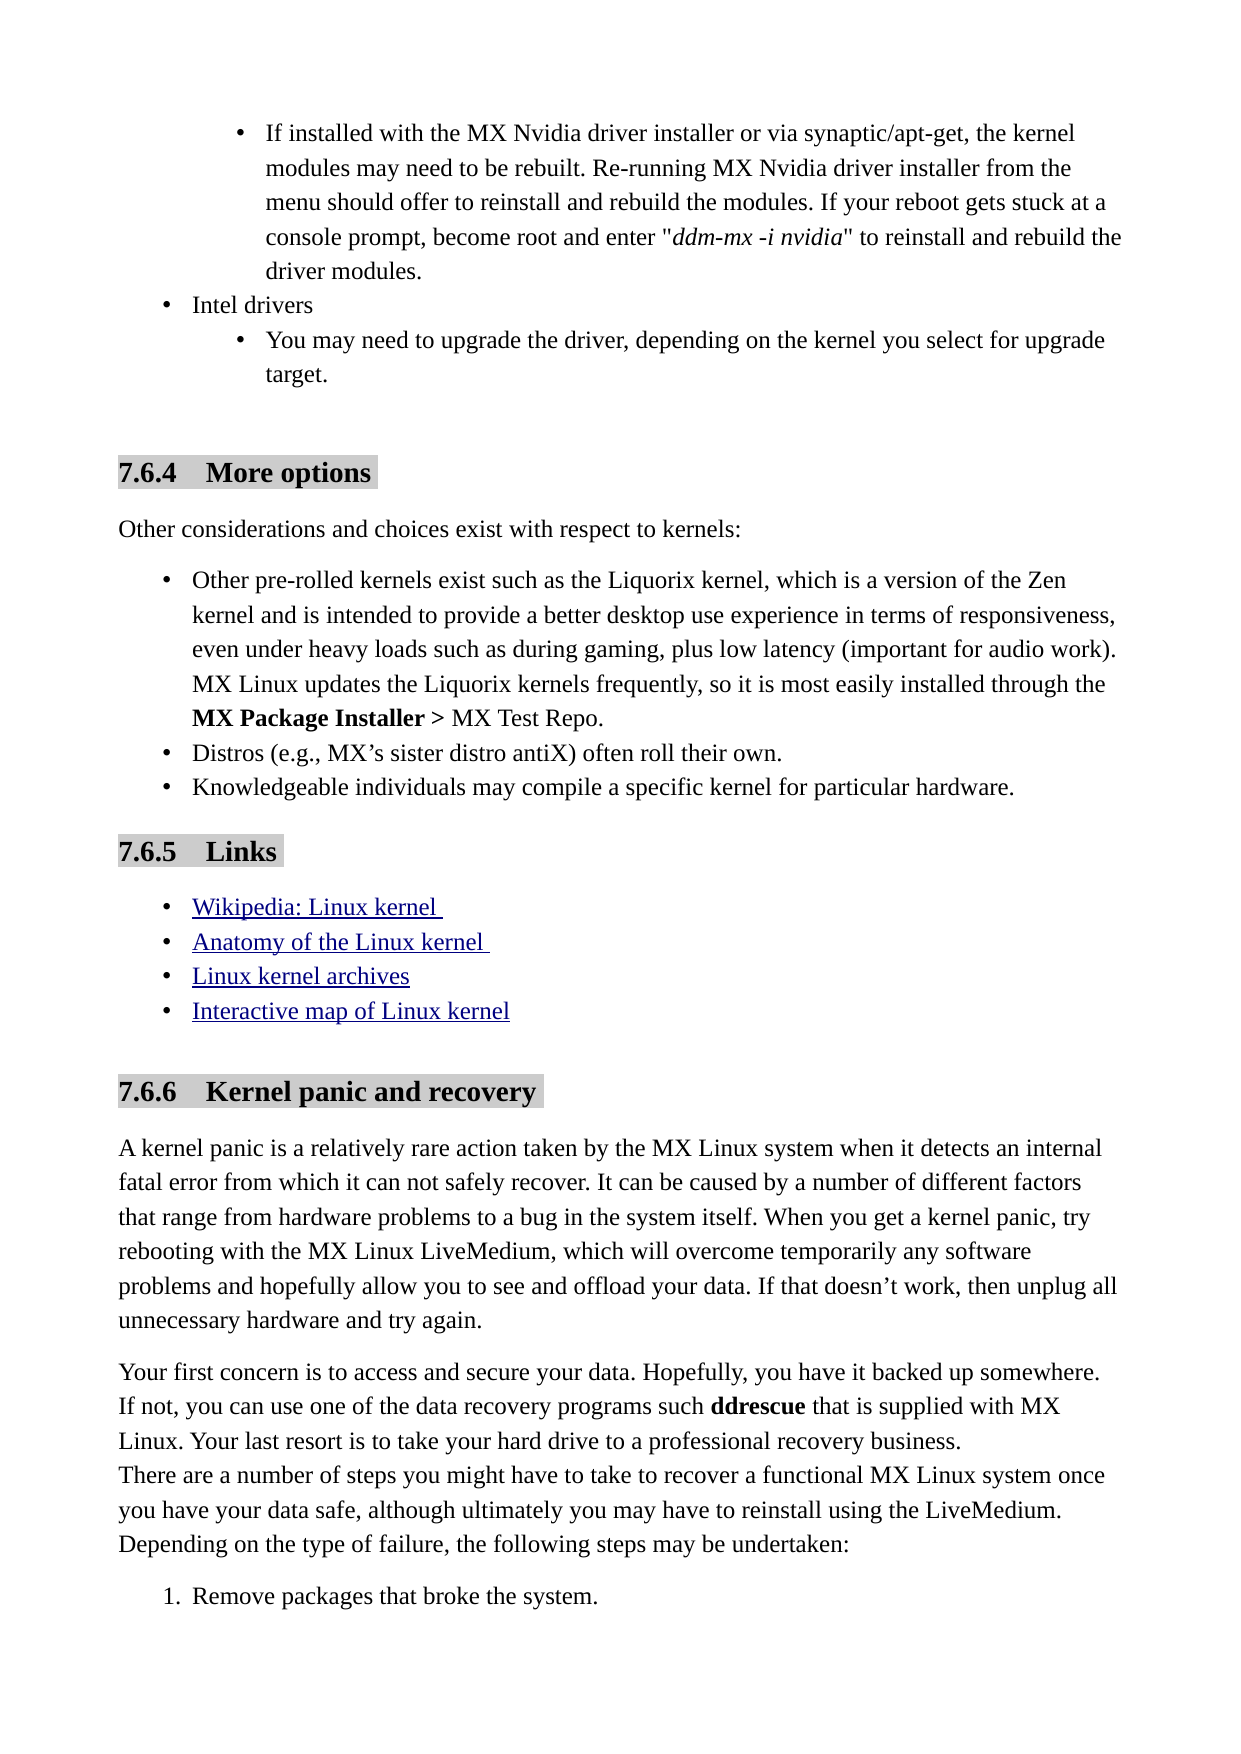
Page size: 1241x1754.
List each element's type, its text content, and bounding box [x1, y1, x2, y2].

list Anatomy of the Linux kernel [162, 927, 1122, 956]
list Distros (e.g., MX’s sister distro antiX) often roll their own. [162, 738, 1122, 767]
list If installed with the MX Nvidia driver installer or via synaptic/apt-get, the kernel modules may need to be rebuilt. Re-running MX Nvidia driver installer from the menu should offer to reinstall and rebuild the modules. If your reboot gets stuck at a console prompt, become root and enter "ddm-mx -i nvidia" to reinstall and rebuild the driver modules. [236, 118, 1122, 285]
text Your first concern is to access and secure your data. Hopefully, you have it backed up somewhere. If not, you can use one of the data recovery programs such ddrescue that is supplied with MX Linux. Your last resort is to take your hard drive to a professional recovery business. [118, 1357, 1122, 1454]
text Other considerations and choices exist with respect to kernels: [118, 514, 1122, 543]
list Intel drivers [162, 291, 1122, 319]
list Remove packages that broke the system. [162, 1581, 1122, 1610]
list Linux kernel archives [162, 961, 1122, 990]
subtitle 7.6.4 More options [378, 455, 1122, 489]
list You may need to upgrade the driver, depending on the kernel you select for upgrade target. [236, 325, 1122, 388]
list Knowledgeable individuals may compile a specific kernel for particular hardware. [162, 772, 1122, 801]
list Other pre-rolled kernels exist such as the Liquorix kernel, which is a version of the Zen kernel and is intended to provide a better desktop use experience in terms of responsiveness, even under heavy loads such as during gaming, plus low latency (important for audio work). MX Linux updates the Liquorix kernels frequently, so it is most easily installed through the MX Package Installer > MX Test Repo. [162, 566, 1122, 732]
subtitle 7.6.5 Links [284, 834, 1122, 867]
list Wikipedia: Linux kernel [162, 892, 1122, 921]
subtitle 7.6.6 Kernel panic and recovery [544, 1074, 1122, 1108]
list Interactive map of Linux kernel [162, 996, 1122, 1024]
text There are a number of steps you might have to take to recover a functional MX Linux system once you have your data safe, although ultimately you may have to reinstall using the LiveMedium. Depending on the type of failure, the following steps may be undertaken: [118, 1460, 1122, 1558]
text A kernel panic is a relatively rare action taken by the MX Linux system when it detects an internal fatal error from which it can not safely recover. It can be caused by a number of different factors that range from hardware problems to a bug in the system itself. When you get a kernel panic, try rebooting with the MX Linux LiveMedium, which will overcome temporarily any software problems and hopefully allow you to see and offload your data. If that doesn’t work, then unplug all unnecessary hardware and try again. [118, 1133, 1122, 1334]
